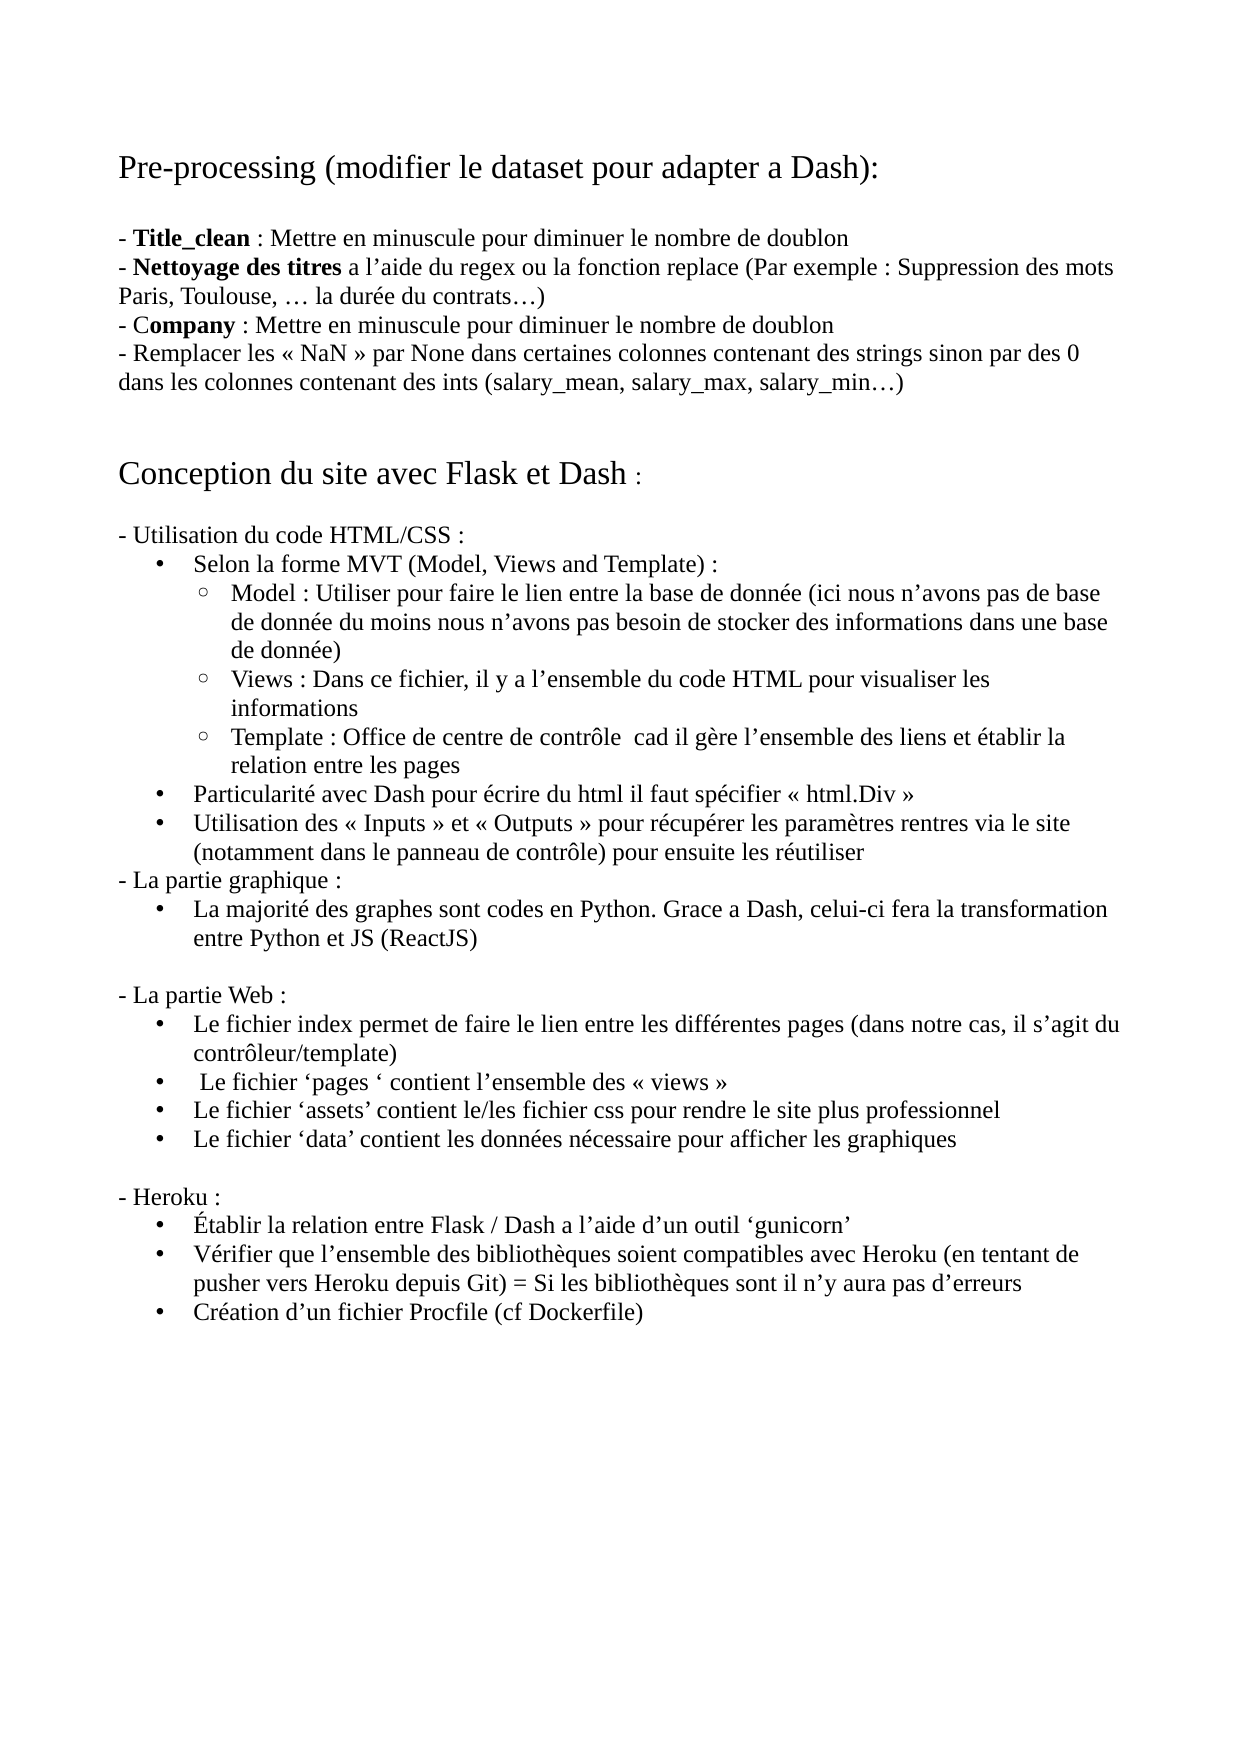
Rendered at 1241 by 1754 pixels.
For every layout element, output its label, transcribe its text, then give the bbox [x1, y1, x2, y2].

text - Company : Mettre en minuscule pour diminuer le nombre de doublon [118, 310, 1122, 338]
text Conception du site avec Flask et Dash : [118, 453, 1122, 492]
text - Utilisation du code HTML/CSS : [118, 521, 1122, 549]
list Établir la relation entre Flask / Dash a l’aide d’un outil ‘gunicorn’ [156, 1211, 1122, 1239]
text - Heroku : [118, 1182, 1122, 1211]
list Le fichier ‘pages ‘ contient l’ensemble des « views » [156, 1067, 1122, 1096]
list Template : Office de centre de contrôle cad il gère l’ensemble des liens et établir la relation entre les pages [193, 722, 1122, 779]
list Views : Dans ce fichier, il y a l’ensemble du code HTML pour visualiser les informations [193, 664, 1122, 722]
text - La partie Web : [118, 981, 1122, 1009]
text - Remplacer les « NaN » par None dans certaines colonnes contenant des strings sinon par des 0 dans les colonnes contenant des ints (salary_mean, salary_max, salary_min…) [118, 338, 1122, 396]
text - Nettoyage des titres a l’aide du regex ou la fonction replace (Par exemple : Suppression des mots Paris, Toulouse, … la durée du contrats…) [118, 252, 1122, 310]
list Création d’un fichier Procfile (cf Dockerfile) [156, 1297, 1122, 1326]
list Model : Utiliser pour faire le lien entre la base de donnée (ici nous n’avons pas de base de donnée du moins nous n’avons pas besoin de stocker des informations dans une base de donnée) [193, 578, 1122, 664]
list Le fichier index permet de faire le lien entre les différentes pages (dans notre cas, il s’agit du contrôleur/template) [156, 1009, 1122, 1067]
list Selon la forme MVT (Model, Views and Template) : [156, 549, 1122, 578]
list Utilisation des « Inputs » et « Outputs » pour récupérer les paramètres rentres via le site (notamment dans le panneau de contrôle) pour ensuite les réutiliser [156, 808, 1122, 866]
list Vérifier que l’ensemble des bibliothèques soient compatibles avec Heroku (en tentant de pusher vers Heroku depuis Git) = Si les bibliothèques sont il n’y aura pas d’erreurs [156, 1239, 1122, 1297]
text - Title_clean : Mettre en minuscule pour diminuer le nombre de doublon [118, 223, 1122, 252]
list Particularité avec Dash pour écrire du html il faut spécifier « html.Div » [156, 779, 1122, 808]
list Le fichier ‘assets’ contient le/les fichier css pour rendre le site plus professionnel [156, 1096, 1122, 1124]
text - La partie graphique : [118, 866, 1122, 894]
text Pre-processing (modifier le dataset pour adapter a Dash): [118, 147, 1122, 185]
list La majorité des graphes sont codes en Python. Grace a Dash, celui-ci fera la transformation entre Python et JS (ReactJS) [156, 894, 1122, 952]
list Le fichier ‘data’ contient les données nécessaire pour afficher les graphiques [156, 1124, 1122, 1153]
